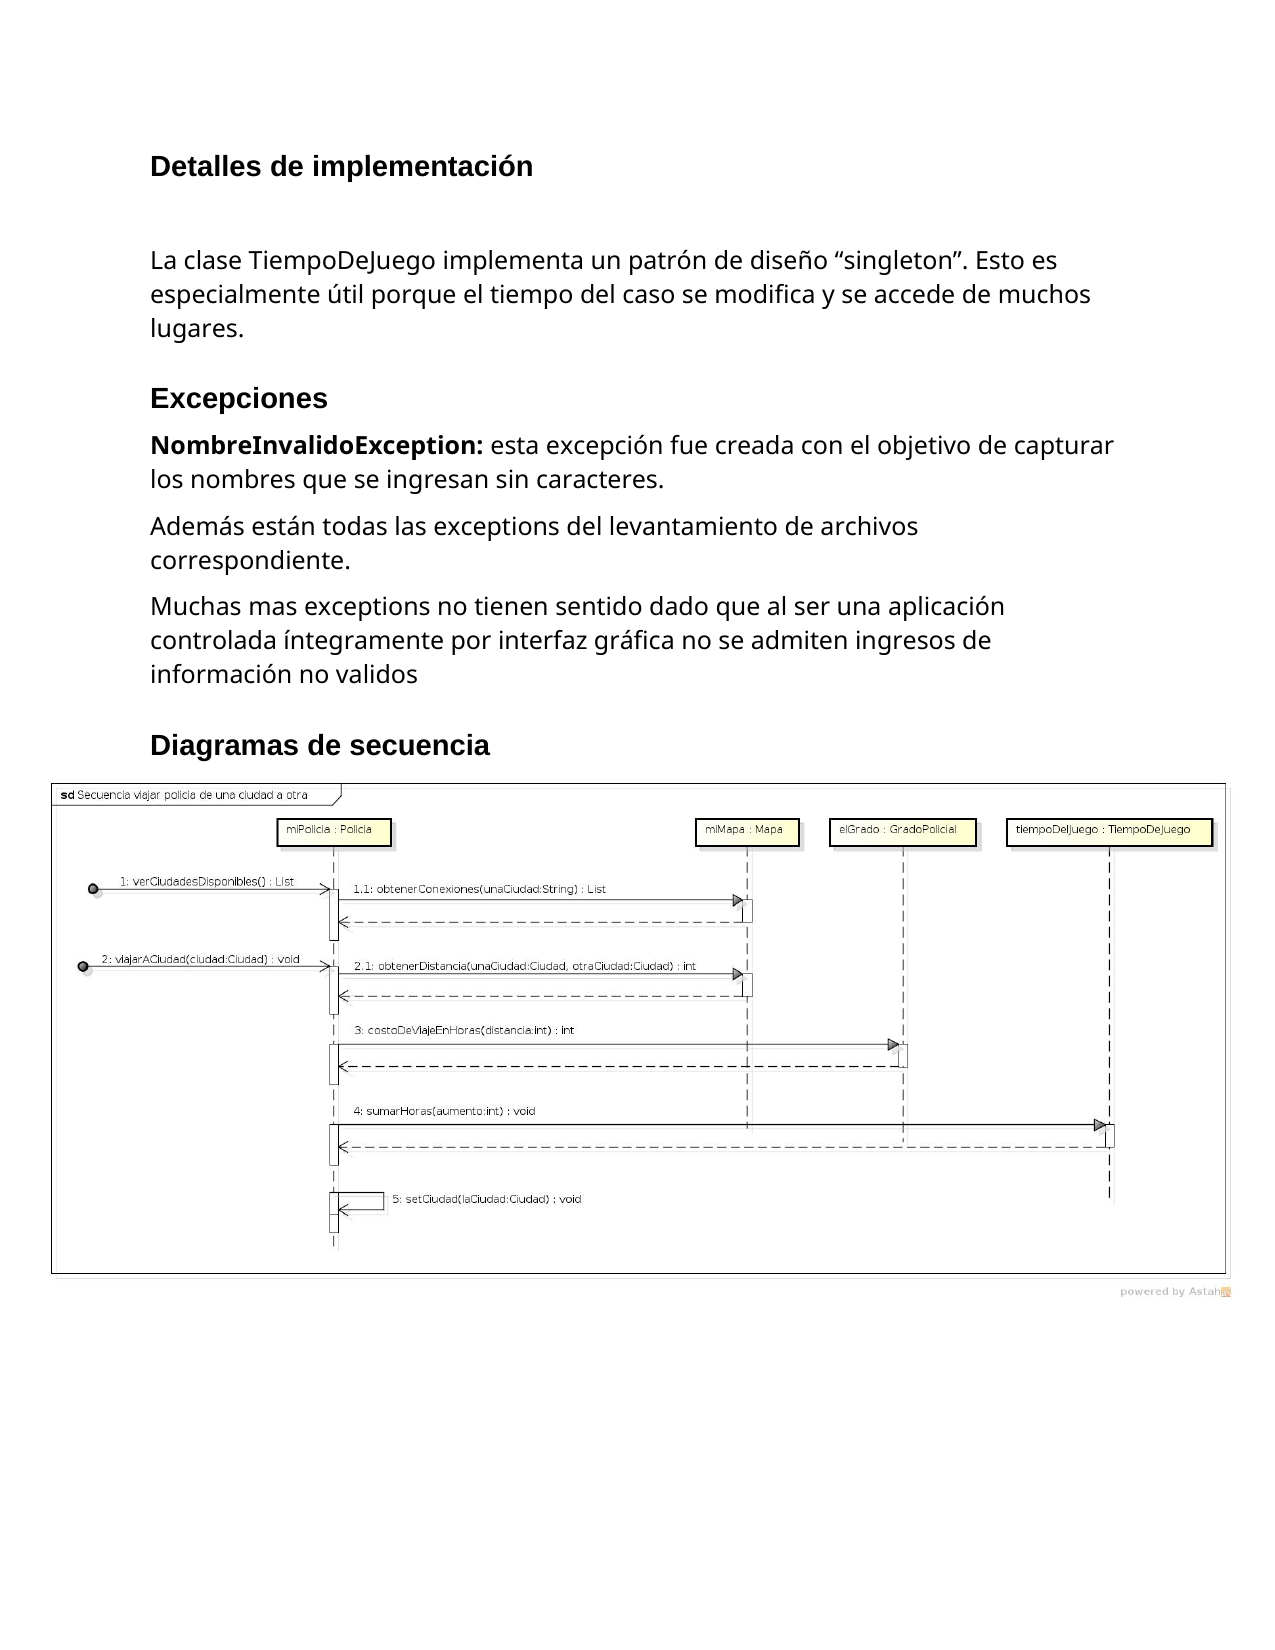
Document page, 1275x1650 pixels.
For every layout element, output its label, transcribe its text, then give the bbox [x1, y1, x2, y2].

subtitle Excepciones [150, 382, 1125, 414]
subtitle Detalles de implementación [150, 150, 1125, 183]
text Además están todas las exceptions del levantamiento de archivos correspondiente. [150, 508, 1125, 576]
text Muchas mas exceptions no tienen sentido dado que al ser una aplicación controlada íntegramente por interfaz gráfica no se admiten ingresos de información no validos [150, 589, 1125, 691]
picture [42, 774, 1233, 1300]
text NombreInvalidoException: esta excepción fue creada con el objetivo de capturar los nombres que se ingresan sin caracteres. [150, 428, 1125, 496]
subtitle Diagramas de secuencia [150, 729, 1125, 761]
text La clase TiempoDeJuego implementa un patrón de diseño “singleton”. Esto es especialmente útil porque el tiempo del caso se modifica y se accede de muchos lugares. [150, 242, 1125, 344]
